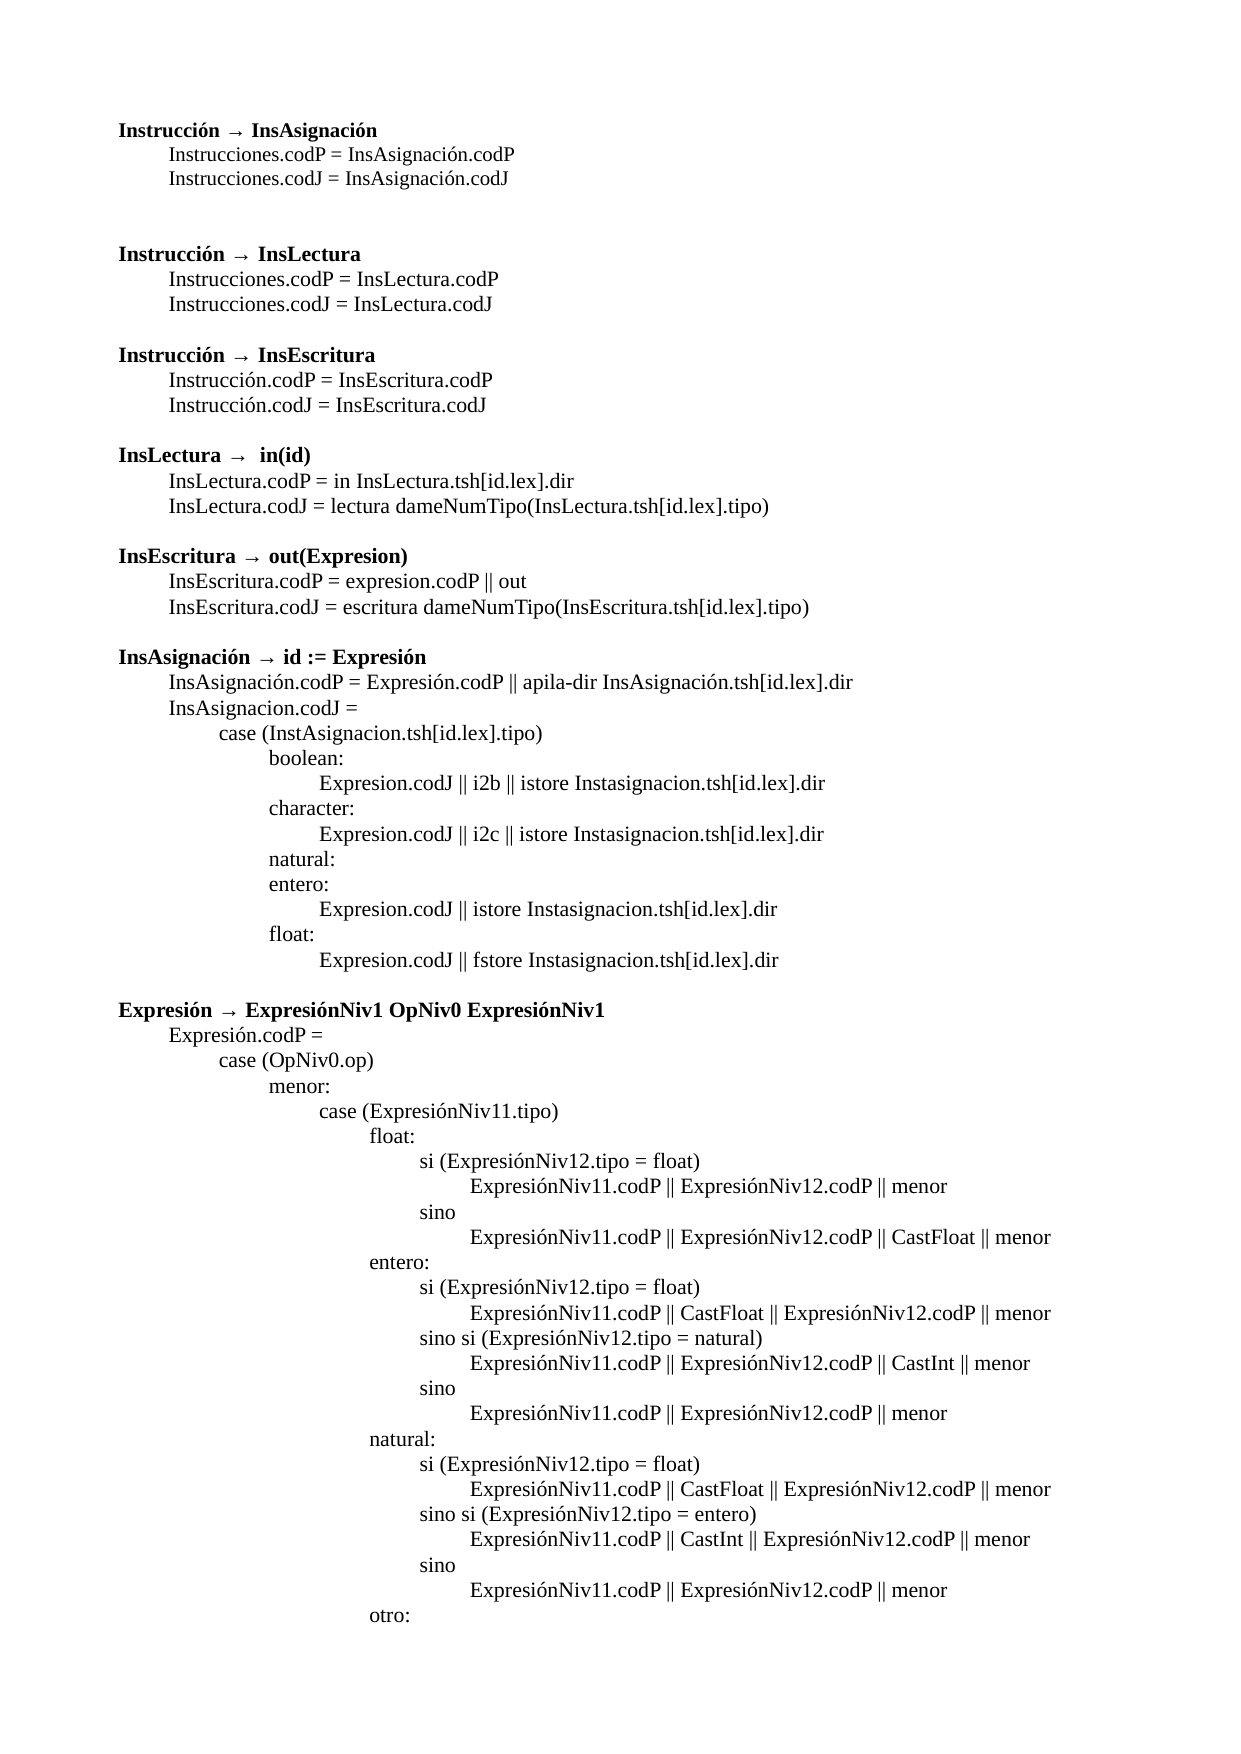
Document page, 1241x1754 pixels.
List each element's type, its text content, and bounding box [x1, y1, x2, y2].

text InsAsignación.codP = Expresión.codP || apila-dir InsAsignación.tsh[id.lex].dir [118, 669, 1122, 694]
text character: [118, 795, 1122, 821]
text entero: [118, 871, 1122, 896]
text natural: [118, 1426, 1122, 1451]
text entero: [118, 1249, 1122, 1274]
text ExpresiónNiv11.codP || ExpresiónNiv12.codP || menor [118, 1577, 1122, 1602]
text InsEscritura.codP = expresion.codP || out [118, 568, 1122, 594]
text Instrucción → InsLectura [118, 241, 1122, 266]
text otro: [118, 1602, 1122, 1627]
text InsEscritura.codJ = escritura dameNumTipo(InsEscritura.tsh[id.lex].tipo) [118, 594, 1122, 619]
text Expresion.codJ || fstore Instasignacion.tsh[id.lex].dir [118, 947, 1122, 972]
text sino [118, 1199, 1122, 1224]
text float: [118, 1123, 1122, 1148]
text case (InstAsignacion.tsh[id.lex].tipo) [118, 720, 1122, 745]
text Expresion.codJ || i2b || istore Instasignacion.tsh[id.lex].dir [118, 770, 1122, 795]
text natural: [118, 846, 1122, 871]
text ExpresiónNiv11.codP || CastInt || ExpresiónNiv12.codP || menor [118, 1526, 1122, 1552]
text si (ExpresiónNiv12.tipo = float) [118, 1451, 1122, 1476]
text Expresion.codJ || istore Instasignacion.tsh[id.lex].dir [118, 896, 1122, 921]
text InsLectura.codJ = lectura dameNumTipo(InsLectura.tsh[id.lex].tipo) [118, 493, 1122, 518]
text sino si (ExpresiónNiv12.tipo = natural) [118, 1325, 1122, 1350]
text InsLectura.codP = in InsLectura.tsh[id.lex].dir [118, 468, 1122, 493]
text Expresion.codJ || i2c || istore Instasignacion.tsh[id.lex].dir [118, 821, 1122, 846]
text Instrucciones.codP = InsLectura.codP [118, 266, 1122, 291]
text ExpresiónNiv11.codP || CastFloat || ExpresiónNiv12.codP || menor [118, 1476, 1122, 1501]
text case (ExpresiónNiv11.tipo) [118, 1098, 1122, 1123]
text sino si (ExpresiónNiv12.tipo = entero) [118, 1501, 1122, 1526]
text sino [118, 1552, 1122, 1577]
text Instrucción → InsAsignación [118, 118, 1122, 142]
text Instrucción → InsEscritura [118, 342, 1122, 367]
text ExpresiónNiv11.codP || ExpresiónNiv12.codP || CastFloat || menor [118, 1224, 1122, 1249]
text Instrucción.codP = InsEscritura.codP [118, 367, 1122, 392]
text Instrucción.codJ = InsEscritura.codJ [118, 392, 1122, 417]
text ExpresiónNiv11.codP || ExpresiónNiv12.codP || CastInt || menor [118, 1350, 1122, 1375]
text InsLectura → in(id) [118, 442, 1122, 468]
text Instrucciones.codJ = InsLectura.codJ [118, 291, 1122, 316]
text Instrucciones.codJ = InsAsignación.codJ [118, 166, 1122, 190]
text Expresión.codP = [118, 1022, 1122, 1047]
text InsAsignacion.codJ = [118, 694, 1122, 720]
text boolean: [118, 745, 1122, 770]
text case (OpNiv0.op) [118, 1047, 1122, 1073]
text InsEscritura → out(Expresion) [118, 543, 1122, 568]
text Expresión → ExpresiónNiv1 OpNiv0 ExpresiónNiv1 [118, 997, 1122, 1022]
text sino [118, 1375, 1122, 1400]
text float: [118, 921, 1122, 947]
text si (ExpresiónNiv12.tipo = float) [118, 1148, 1122, 1173]
text ExpresiónNiv11.codP || ExpresiónNiv12.codP || menor [118, 1173, 1122, 1199]
text ExpresiónNiv11.codP || CastFloat || ExpresiónNiv12.codP || menor [118, 1299, 1122, 1325]
text InsAsignación → id := Expresión [118, 644, 1122, 669]
text si (ExpresiónNiv12.tipo = float) [118, 1274, 1122, 1299]
text menor: [118, 1073, 1122, 1098]
text Instrucciones.codP = InsAsignación.codP [118, 142, 1122, 166]
text ExpresiónNiv11.codP || ExpresiónNiv12.codP || menor [118, 1400, 1122, 1426]
